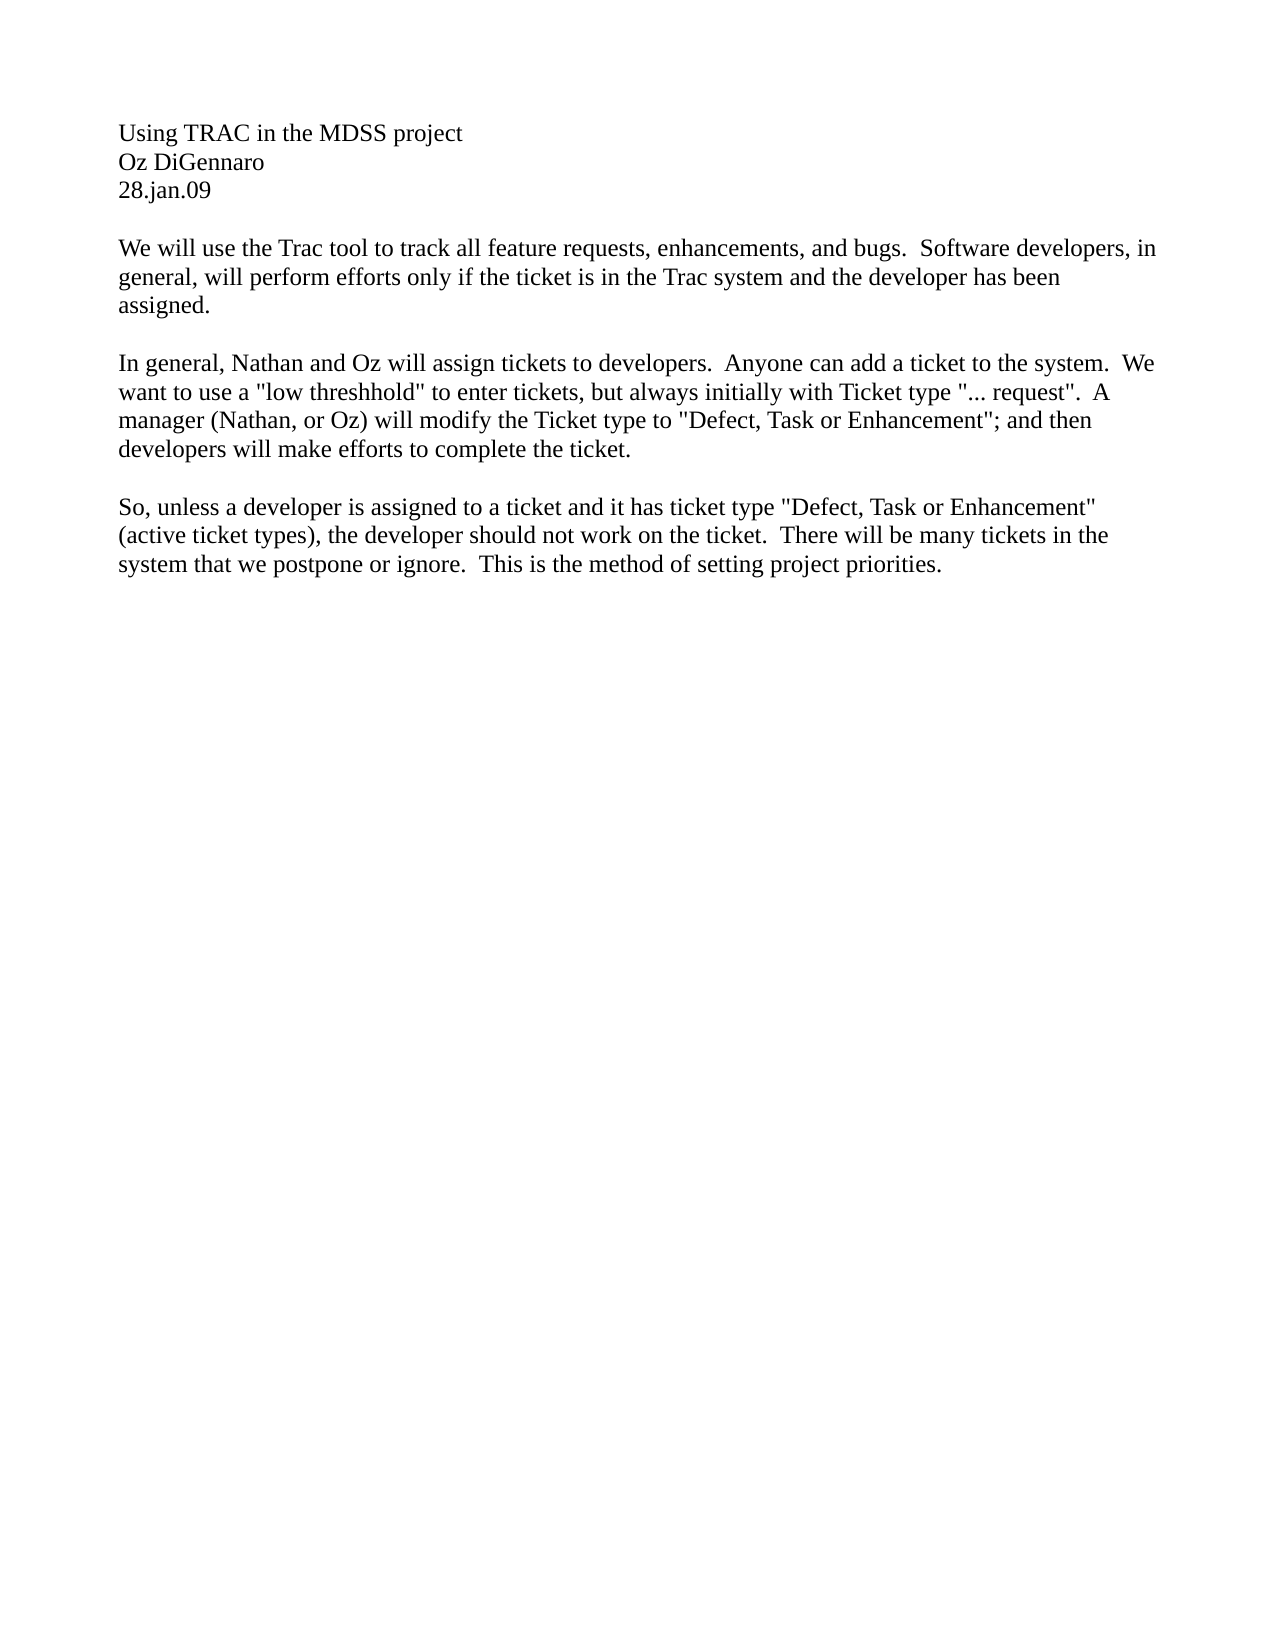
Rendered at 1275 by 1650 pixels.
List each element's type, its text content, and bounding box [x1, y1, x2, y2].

text Using TRAC in the MDSS project [118, 118, 1157, 147]
text We will use the Trac tool to track all feature requests, enhancements, and bugs. Software developers, in general, will perform efforts only if the ticket is in the Trac system and the developer has been assigned. [118, 233, 1157, 319]
text So, unless a developer is assigned to a ticket and it has ticket type "Defect, Task or Enhancement" (active ticket types), the developer should not work on the ticket. There will be many tickets in the system that we postpone or ignore. This is the method of setting project priorities. [118, 492, 1157, 578]
text Oz DiGennaro [118, 147, 1157, 176]
text 28.jan.09 [118, 176, 1157, 204]
text In general, Nathan and Oz will assign tickets to developers. Anyone can add a ticket to the system. We want to use a "low threshhold" to enter tickets, but always initially with Ticket type "... request". A manager (Nathan, or Oz) will modify the Ticket type to "Defect, Task or Enhancement"; and then developers will make efforts to complete the ticket. [118, 348, 1157, 463]
